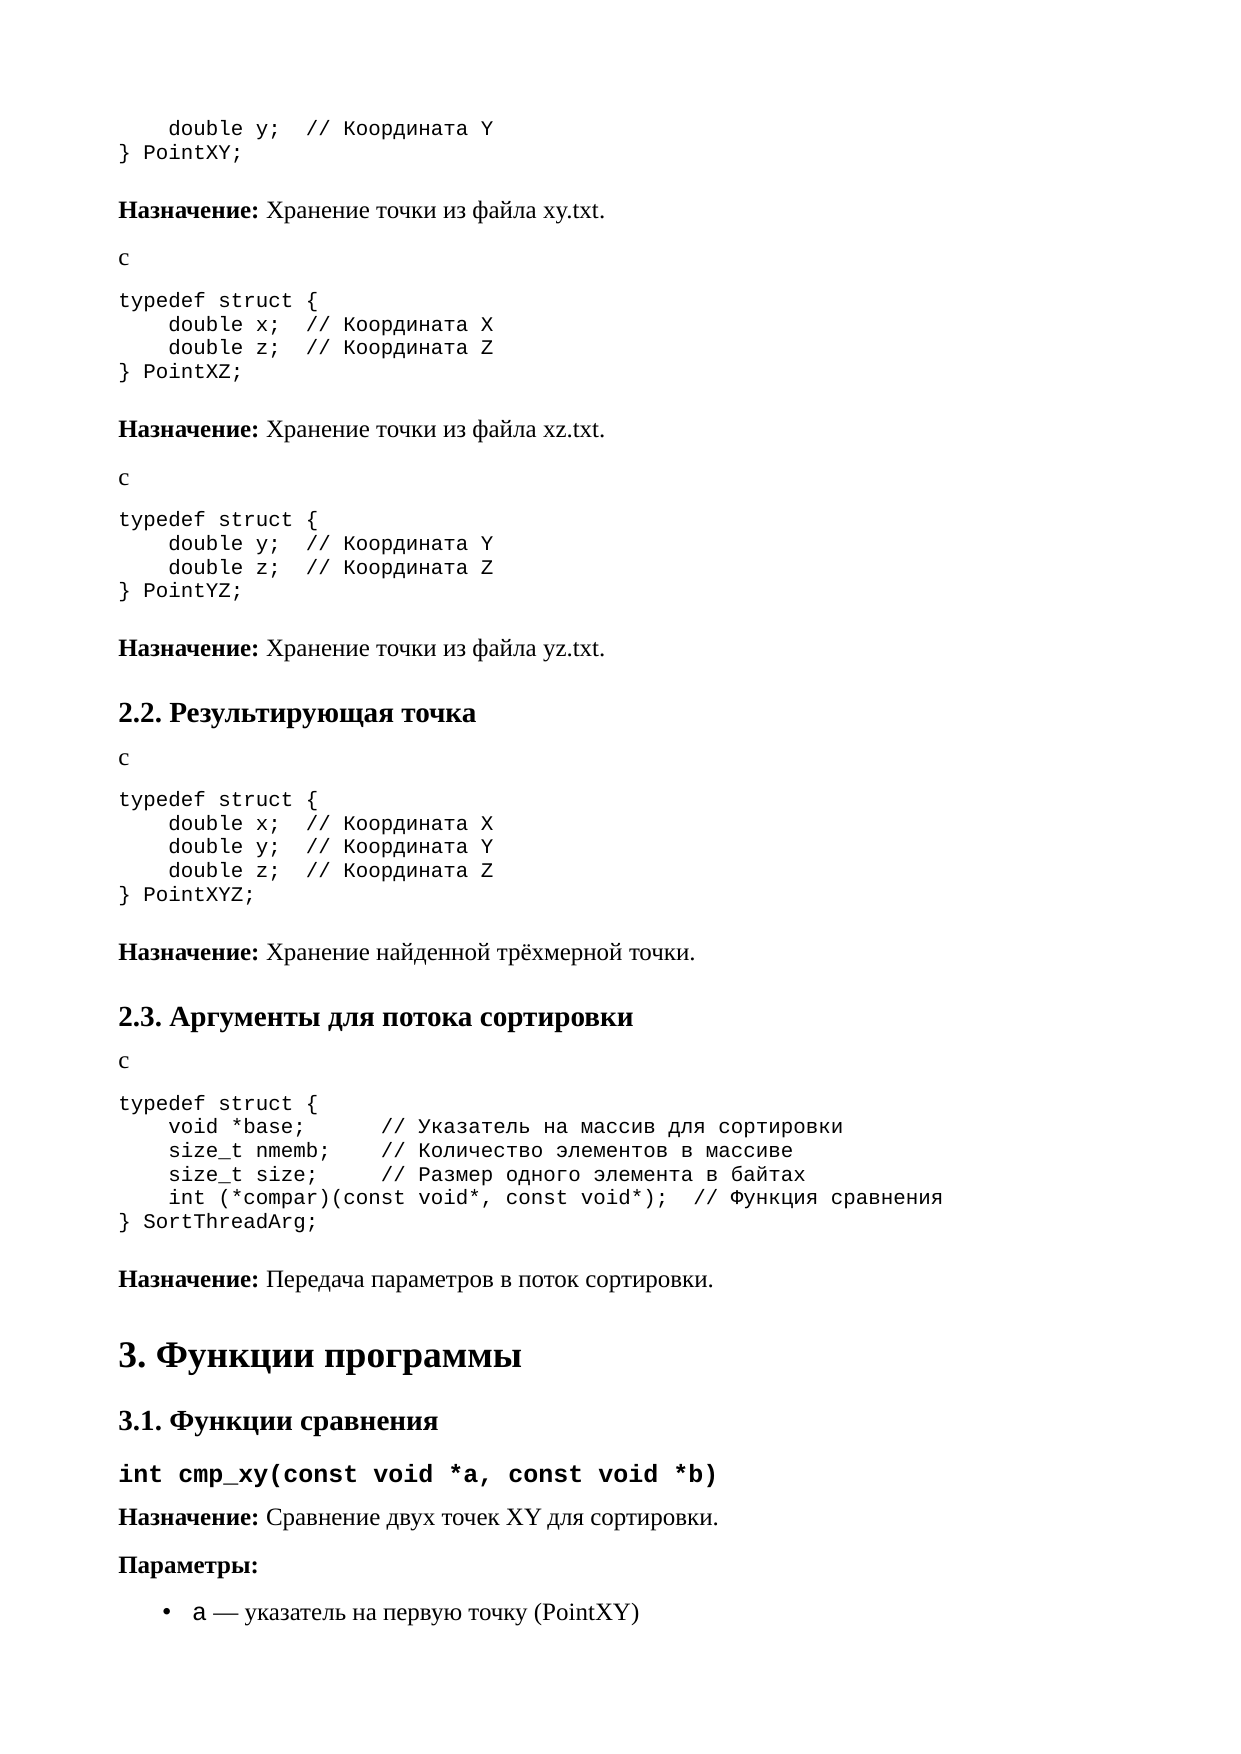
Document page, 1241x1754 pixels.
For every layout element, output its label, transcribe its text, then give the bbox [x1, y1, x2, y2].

text int (*compar)(const void*, const void*); // Функция сравнения [118, 1187, 1122, 1211]
text Назначение: Хранение точки из файла xy.txt. [118, 195, 1122, 224]
text } PointYZ; [118, 580, 1122, 604]
text c [118, 462, 1122, 491]
subtitle 2.3. Аргументы для потока сортировки [118, 999, 1122, 1033]
text } PointXY; [118, 142, 1122, 165]
text Назначение: Хранение найденной трёхмерной точки. [118, 937, 1122, 966]
text Назначение: Сравнение двух точек XY для сортировки. [118, 1502, 1122, 1531]
text double z; // Координата Z [118, 337, 1122, 361]
text size_t size; // Размер одного элемента в байтах [118, 1164, 1122, 1187]
text size_t nmemb; // Количество элементов в массиве [118, 1140, 1122, 1164]
text typedef struct { [118, 509, 1122, 533]
text typedef struct { [118, 1093, 1122, 1116]
text } PointXZ; [118, 361, 1122, 385]
text void *base; // Указатель на массив для сортировки [118, 1116, 1122, 1140]
text Параметры: [118, 1550, 1122, 1578]
text double y; // Координата Y [118, 118, 1122, 142]
text c [118, 242, 1122, 271]
text double z; // Координата Z [118, 860, 1122, 884]
text Назначение: Хранение точки из файла yz.txt. [118, 633, 1122, 662]
text c [118, 742, 1122, 770]
text double z; // Координата Z [118, 557, 1122, 580]
text typedef struct { [118, 290, 1122, 314]
subtitle 2.2. Результирующая точка [118, 696, 1122, 729]
text typedef struct { [118, 789, 1122, 813]
subtitle 3.1. Функции сравнения [118, 1403, 1122, 1436]
text double x; // Координата X [118, 813, 1122, 837]
text double x; // Координата X [118, 314, 1122, 337]
list a — указатель на первую точку (PointXY) [162, 1597, 1122, 1628]
text } PointXYZ; [118, 884, 1122, 907]
subtitle int cmp_xy(const void *a, const void *b) [118, 1461, 1122, 1490]
text Назначение: Хранение точки из файла xz.txt. [118, 414, 1122, 443]
text c [118, 1045, 1122, 1074]
subtitle 3. Функции программы [118, 1333, 1122, 1376]
text double y; // Координата Y [118, 837, 1122, 860]
text double y; // Координата Y [118, 533, 1122, 557]
text Назначение: Передача параметров в поток сортировки. [118, 1264, 1122, 1293]
text } SortThreadArg; [118, 1211, 1122, 1235]
